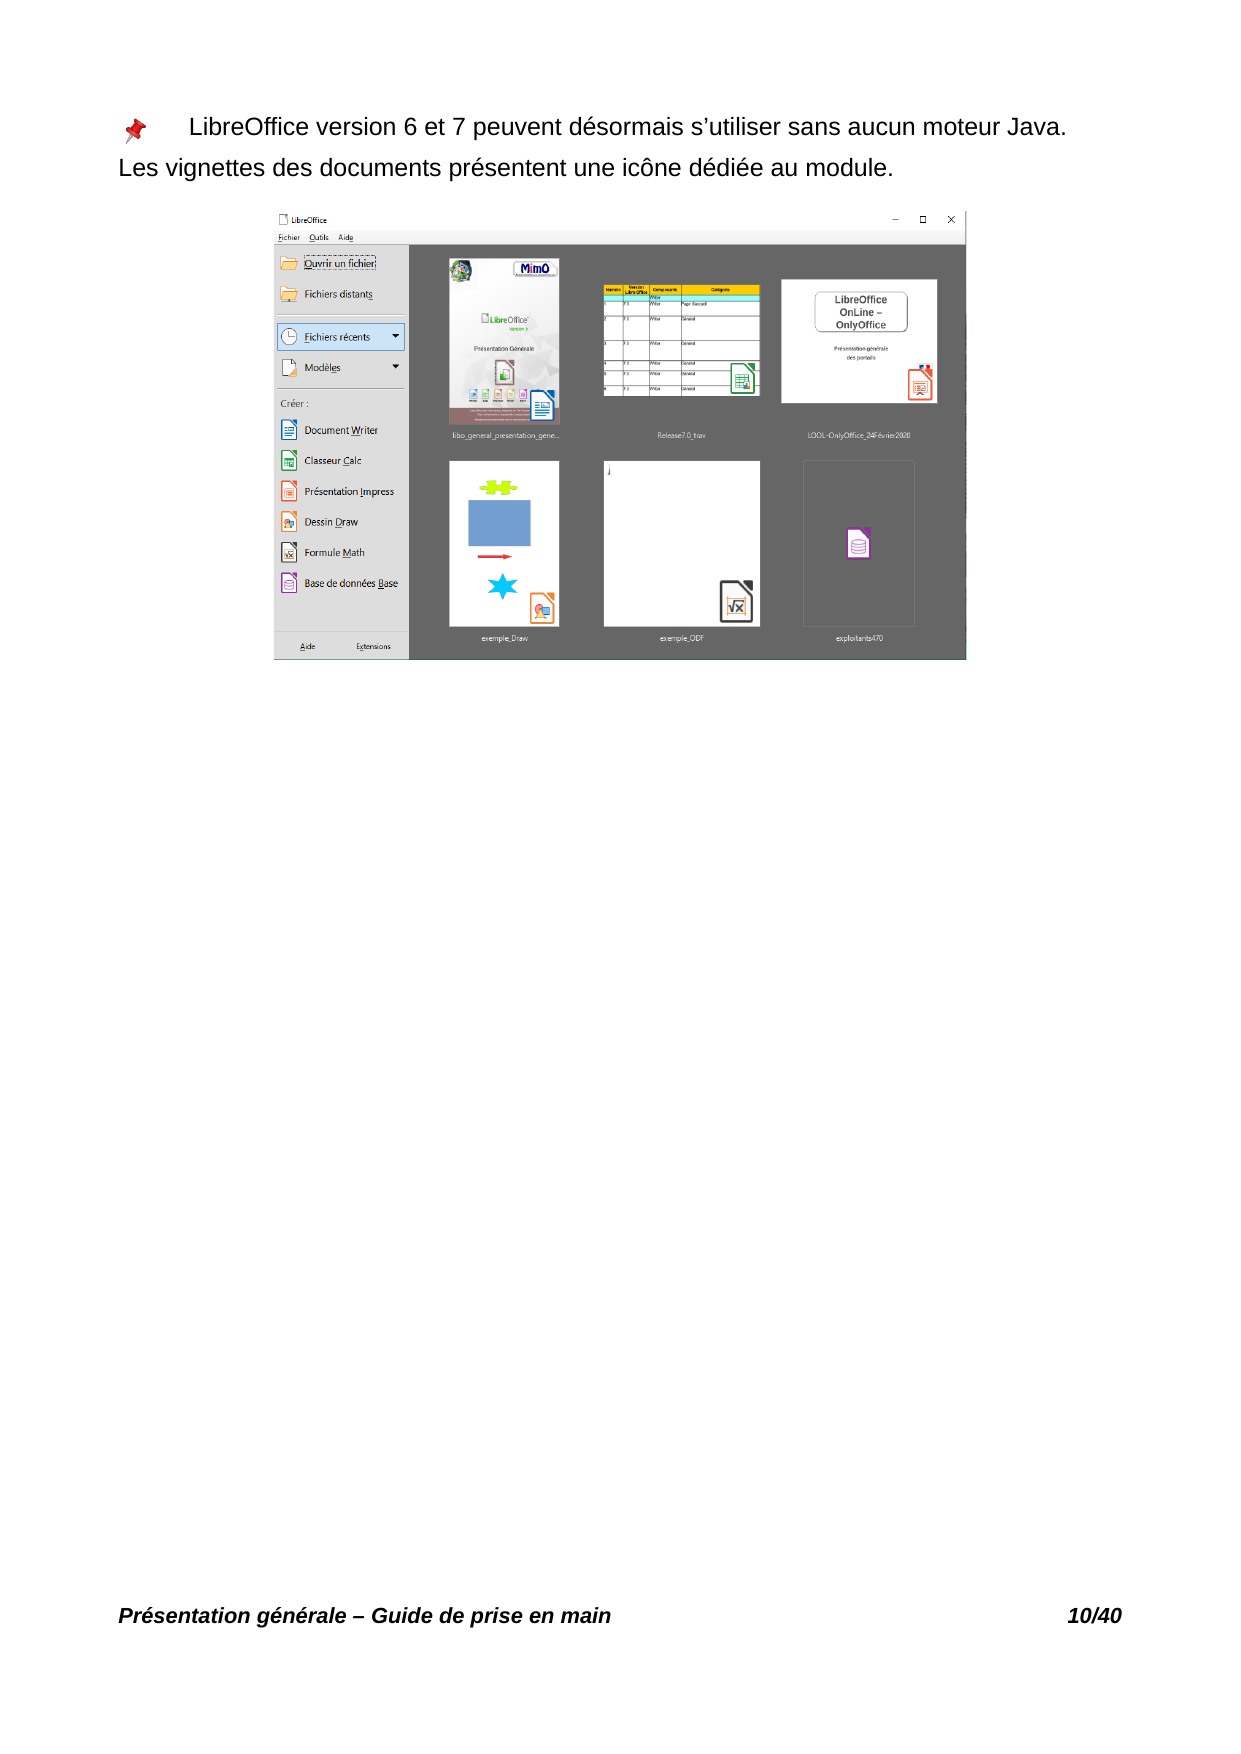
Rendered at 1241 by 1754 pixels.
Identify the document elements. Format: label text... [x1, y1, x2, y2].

list LibreOffice version 6 et 7 peuvent désormais s’utiliser sans aucun moteur Java. [118, 112, 1105, 141]
text Les vignettes des documents présentent une icône dédiée au module. [118, 153, 1122, 181]
picture [273, 211, 967, 660]
